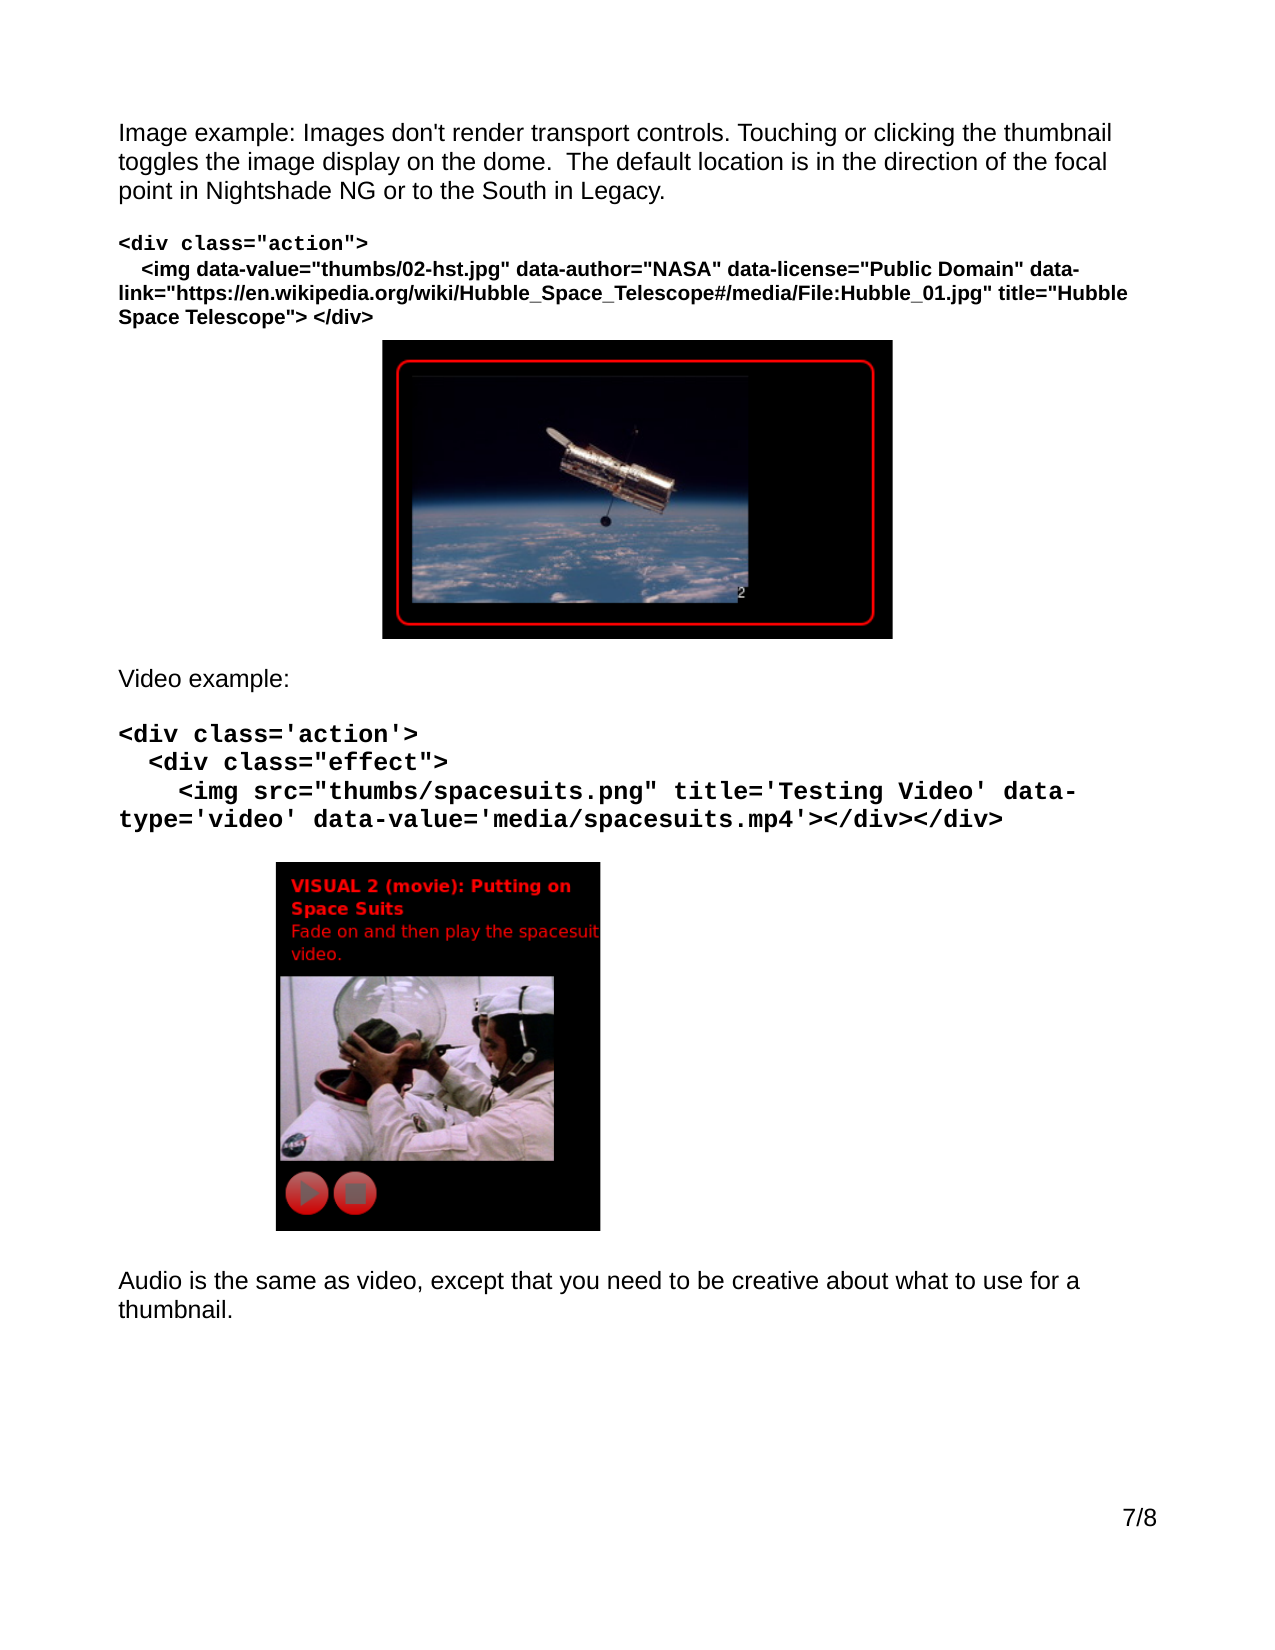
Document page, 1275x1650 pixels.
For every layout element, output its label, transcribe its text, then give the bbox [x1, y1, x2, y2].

text Audio is the same as video, except that you need to be creative about what to use for a thumbnail. [118, 1266, 1157, 1324]
text <img src="thumbs/spacesuits.png" title='Testing Video' data-type='video' data-value='media/spacesuits.mp4'></div></div> [118, 778, 1157, 835]
text Image example: Images don't render transport controls. Touching or clicking the thumbnail toggles the image display on the dome. The default location is in the direction of the focal point in Nightshade NG or to the South in Legacy. [118, 118, 1157, 204]
text <div class="action"> [118, 233, 1157, 257]
text Video example: [118, 664, 1157, 693]
text <div class='action'> [118, 722, 1157, 750]
text <div class="effect"> [118, 750, 1157, 778]
picture [382, 340, 893, 639]
picture [275, 862, 601, 1231]
text <img data-value="thumbs/02-hst.jpg" data-author="NASA" data-license="Public Domain" data-link="https://en.wikipedia.org/wiki/Hubble_Space_Telescope#/media/File:Hubble_01.jpg" title="Hubble Space Telescope"> </div> [118, 257, 1157, 329]
